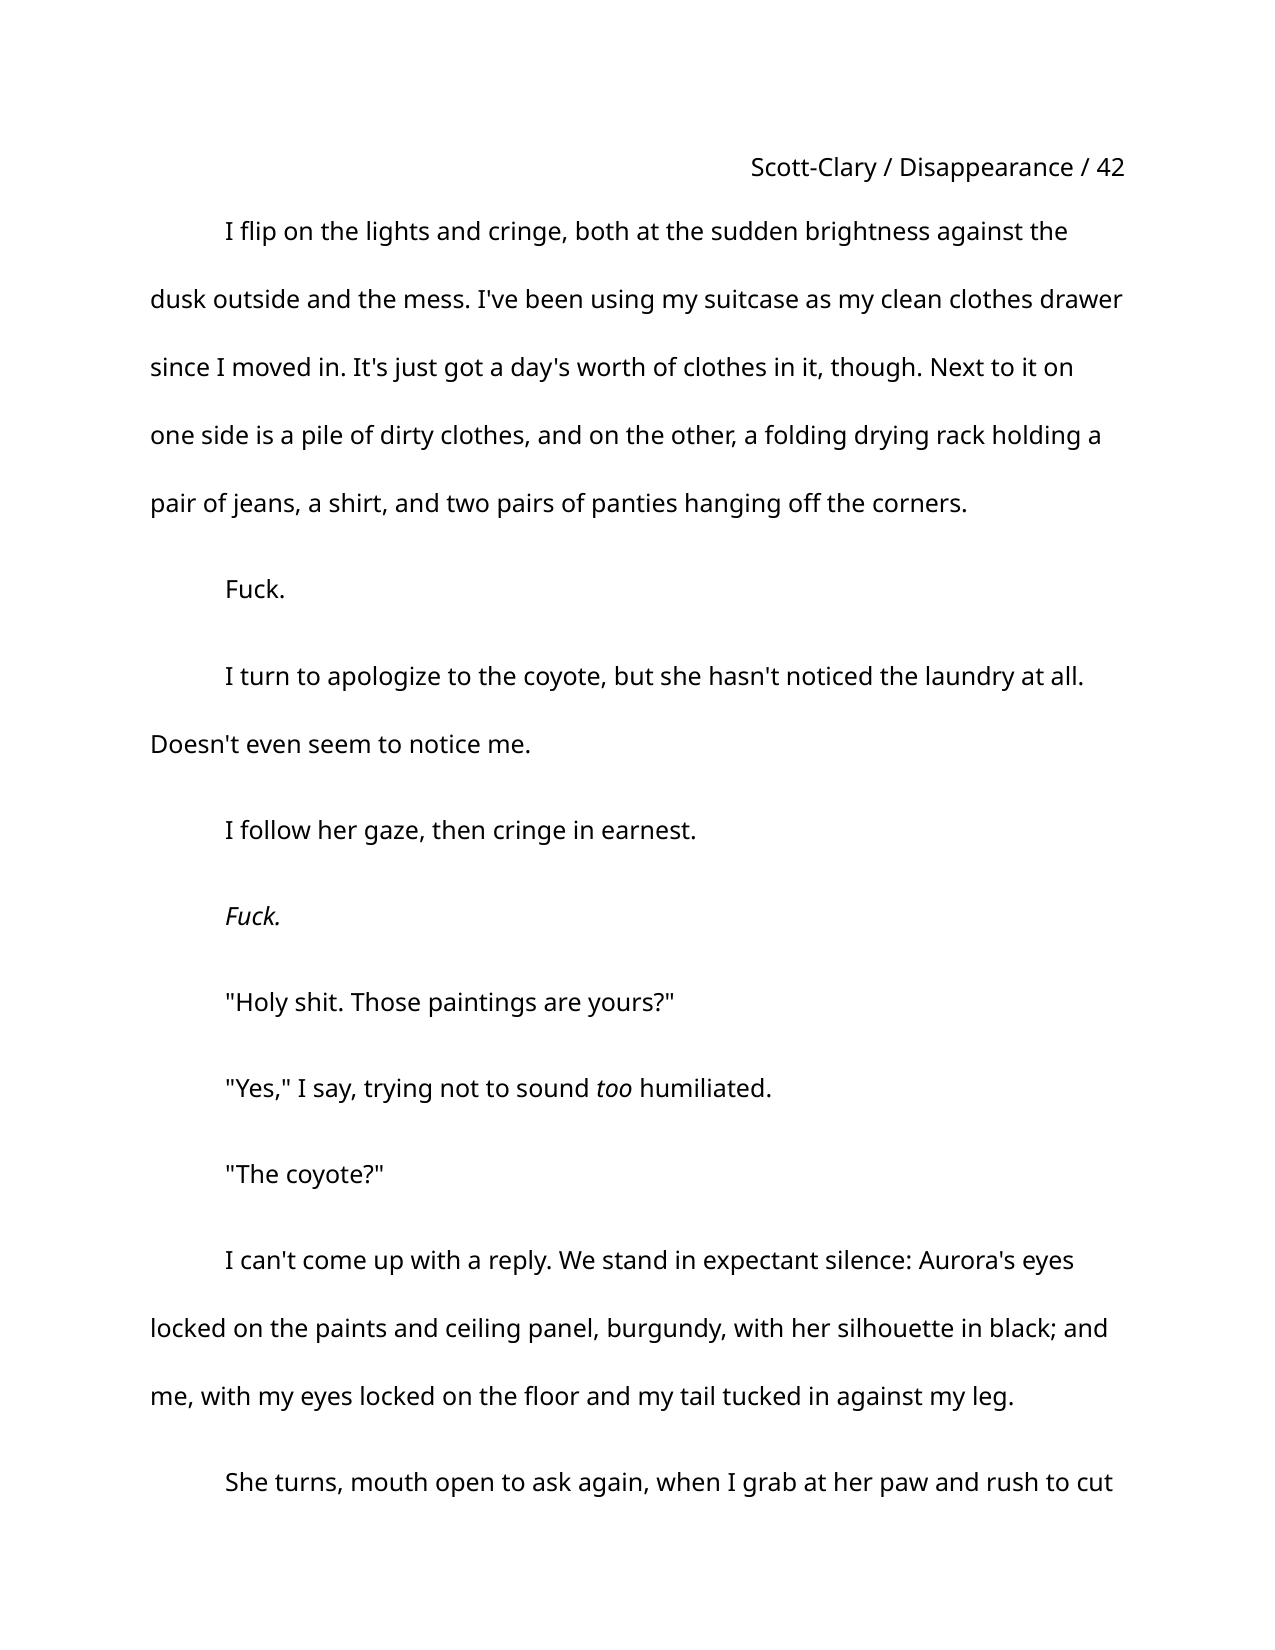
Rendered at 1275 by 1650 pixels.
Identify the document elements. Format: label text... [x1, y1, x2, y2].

text She turns, mouth open to ask again, when I grab at her paw and rush to cut [150, 1465, 1125, 1499]
text I flip on the lights and cringe, both at the sudden brightness against the dusk outside and the mess. I've been using my suitcase as my clean clothes drawer since I moved in. It's just got a day's worth of clothes in it, though. Next to it on one side is a pile of dirty clothes, and on the other, a folding drying rack holding a pair of jeans, a shirt, and two pairs of panties hanging off the corners. [150, 213, 1125, 520]
text I can't come up with a reply. We stand in expectant silence: Aurora's eyes locked on the paints and ceiling panel, burgundy, with her silhouette in black; and me, with my eyes locked on the floor and my tail tucked in against my leg. [150, 1242, 1125, 1413]
text "Holy shit. Those paintings are yours?" [150, 984, 1125, 1018]
text "The coyote?" [150, 1156, 1125, 1191]
text I turn to apologize to the coyote, but she hasn't noticed the laundry at all. Doesn't even seem to notice me. [150, 658, 1125, 760]
text I follow her gaze, then cringe in earnest. [150, 812, 1125, 846]
text Fuck. [150, 898, 1125, 932]
text "Yes," I say, trying not to sound too humiliated. [150, 1070, 1125, 1104]
text Fuck. [150, 572, 1125, 606]
